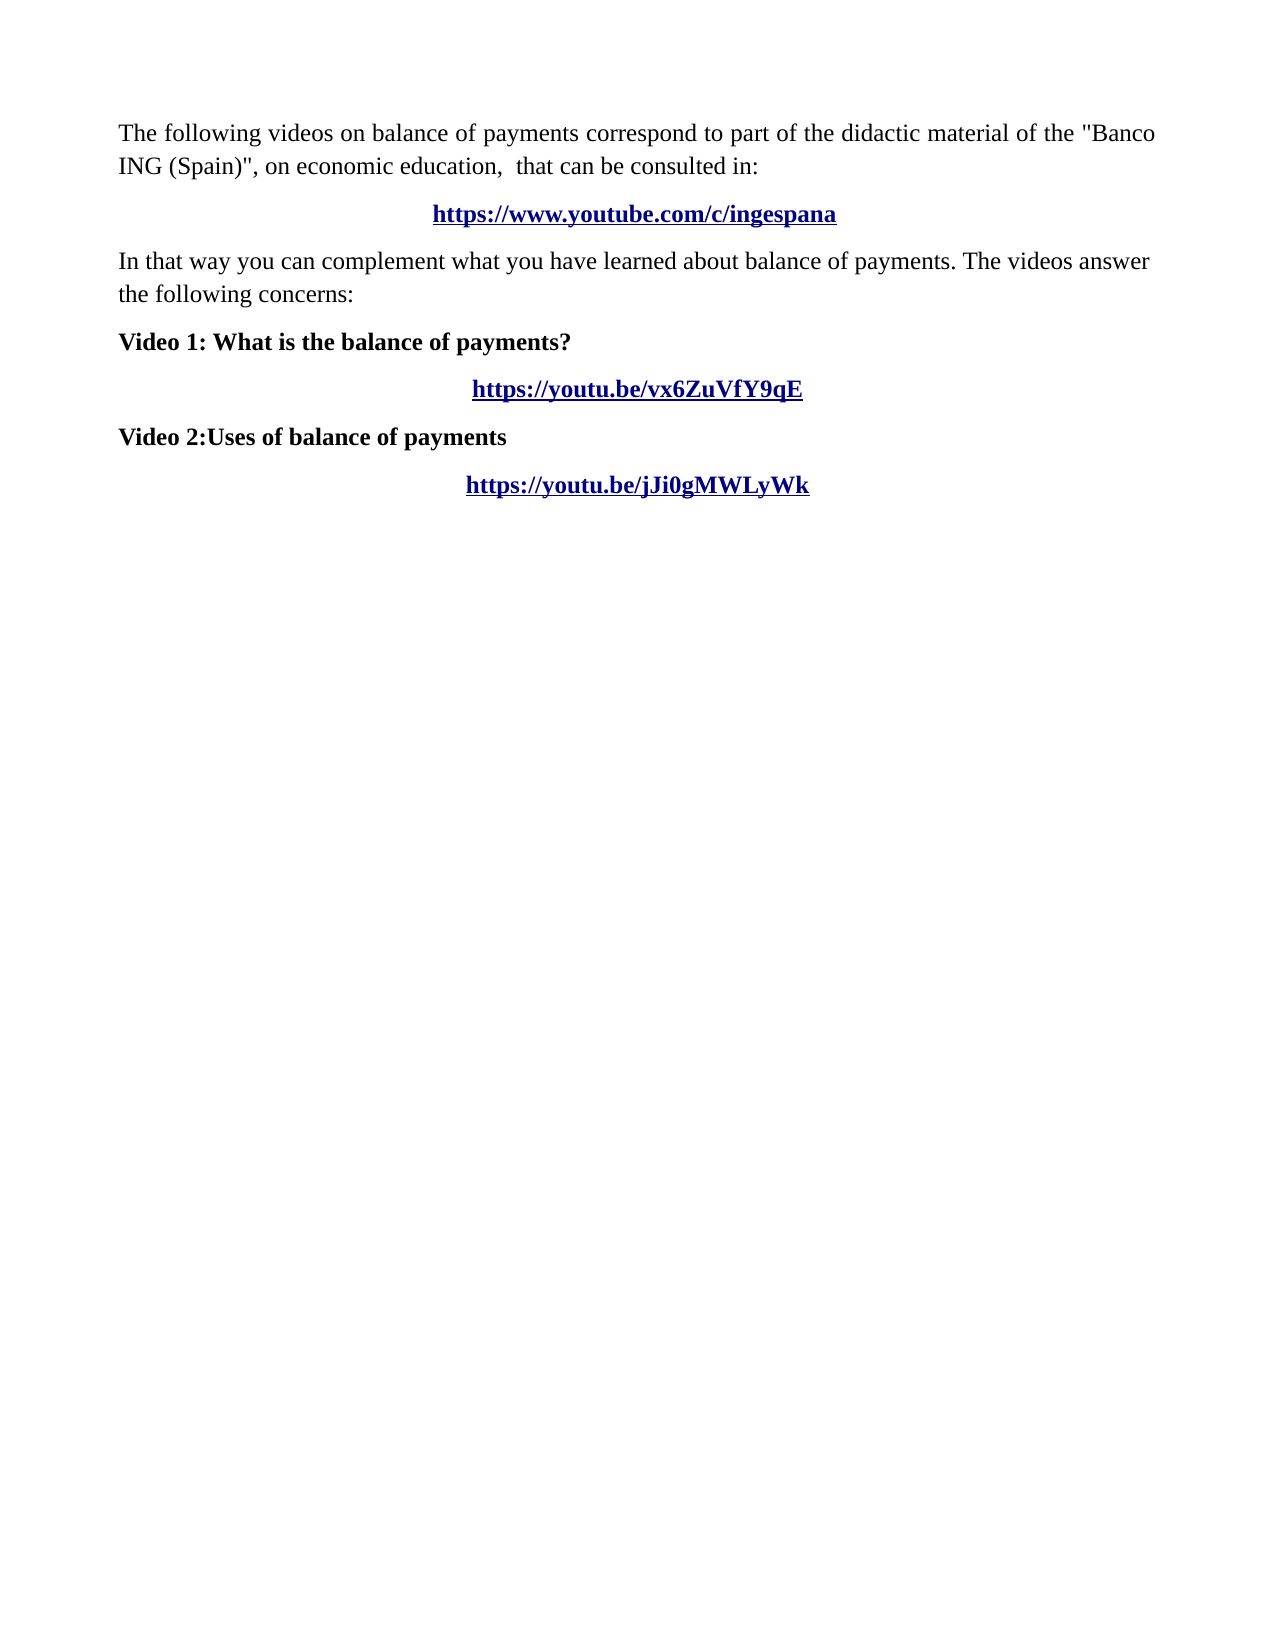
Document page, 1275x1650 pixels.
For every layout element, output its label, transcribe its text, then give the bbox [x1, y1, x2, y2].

text https://youtu.be/vx6ZuVfY9qE [118, 374, 1157, 403]
text Video 2:Uses of balance of payments [118, 422, 1157, 451]
text https://youtu.be/jJi0gMWLyWk [118, 470, 1157, 498]
text Video 1: What is the balance of payments? [118, 327, 1157, 356]
text In that way you can complement what you have learned about balance of payments. The videos answer the following concerns: [118, 246, 1157, 308]
text https://www.youtube.com/c/ingespana [118, 199, 1157, 227]
text The following videos on balance of payments correspond to part of the didactic material of the "Banco ING (Spain)", on economic education, that can be consulted in: [118, 118, 1157, 180]
